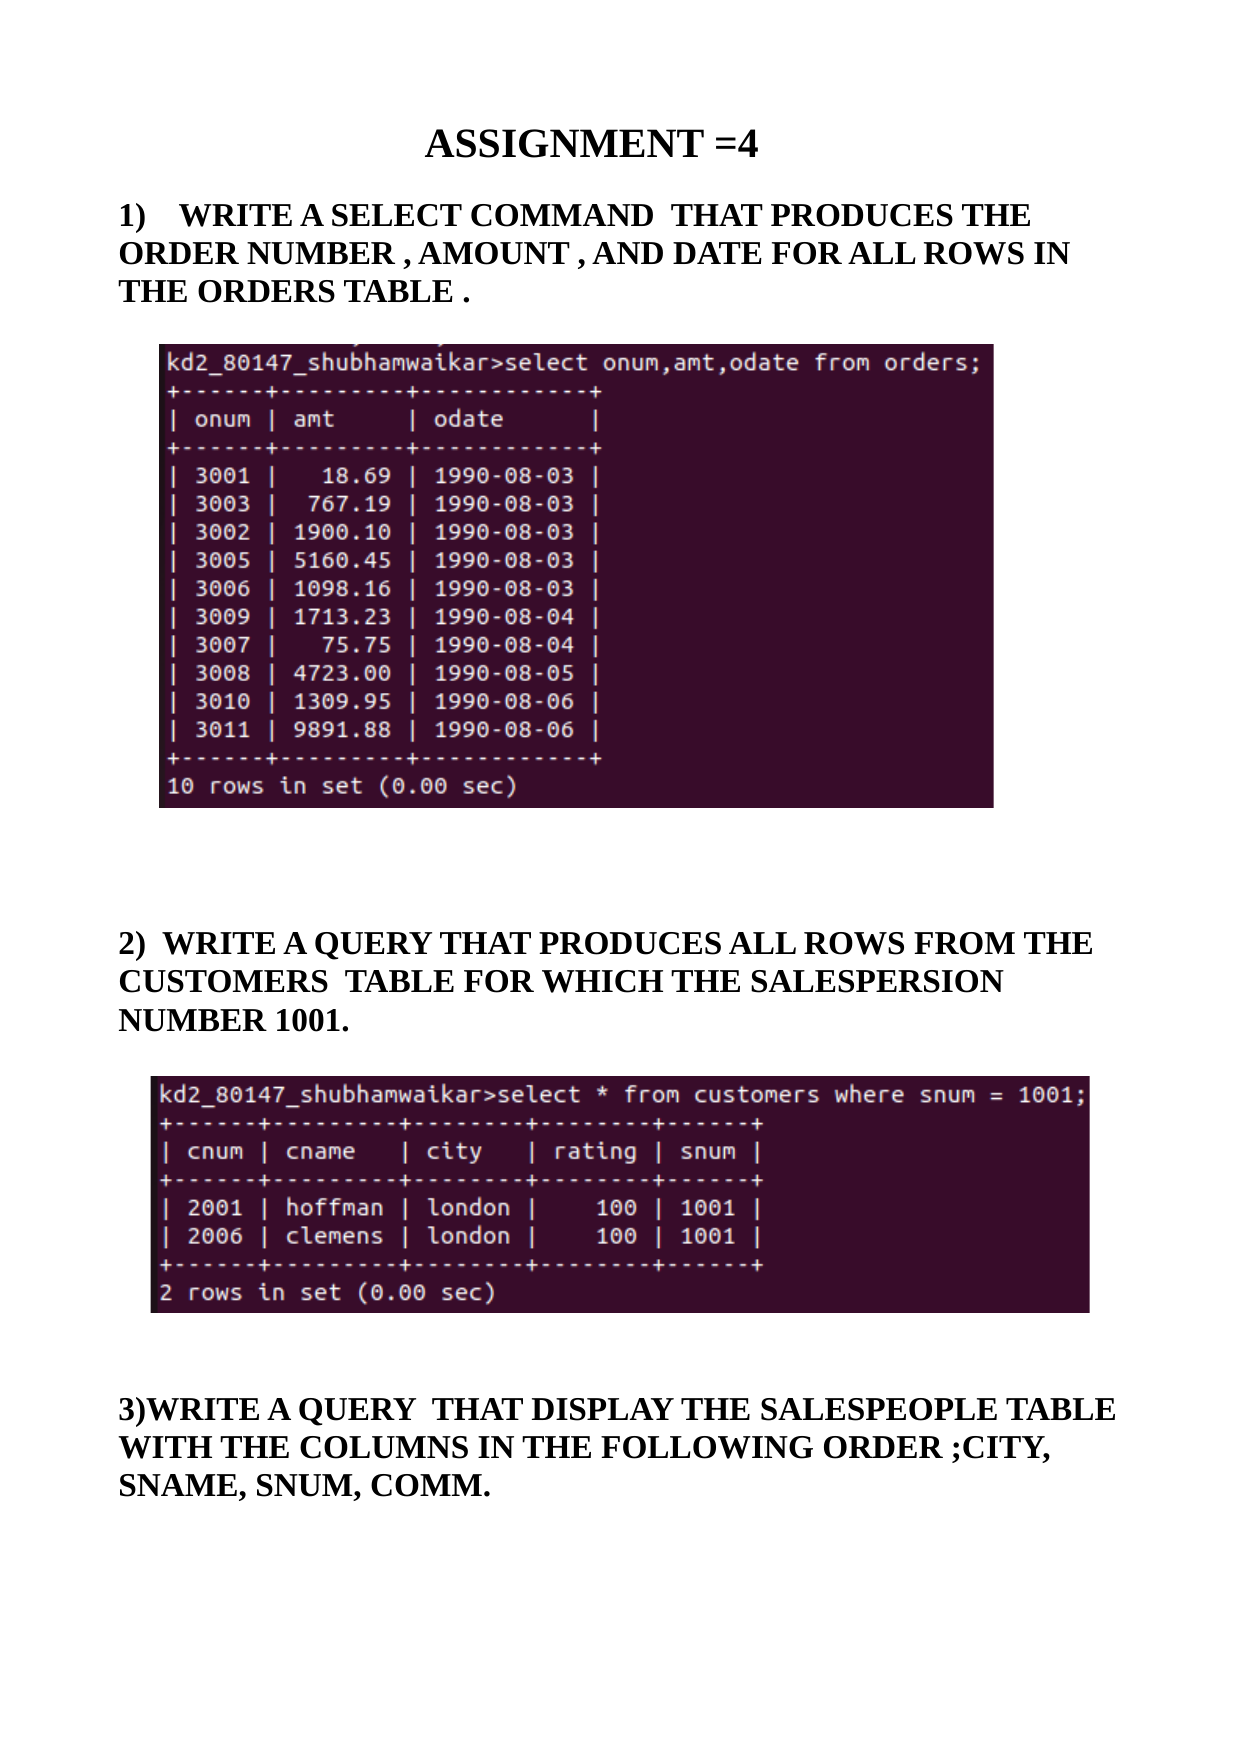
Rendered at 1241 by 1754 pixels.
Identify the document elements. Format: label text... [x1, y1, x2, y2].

picture [150, 1076, 1090, 1313]
text 2) WRITE A QUERY THAT PRODUCES ALL ROWS FROM THE CUSTOMERS TABLE FOR WHICH THE SALESPERSION NUMBER 1001. [118, 923, 1122, 1038]
picture [159, 344, 994, 808]
text 1) WRITE A SELECT COMMAND THAT PRODUCES THE ORDER NUMBER , AMOUNT , AND DATE FOR ALL ROWS IN THE ORDERS TABLE . [118, 195, 1122, 310]
text 3)WRITE A QUERY THAT DISPLAY THE SALESPEOPLE TABLE WITH THE COLUMNS IN THE FOLLOWING ORDER ;CITY, SNAME, SNUM, COMM. [118, 1389, 1122, 1504]
text ASSIGNMENT =4 [118, 118, 1122, 166]
